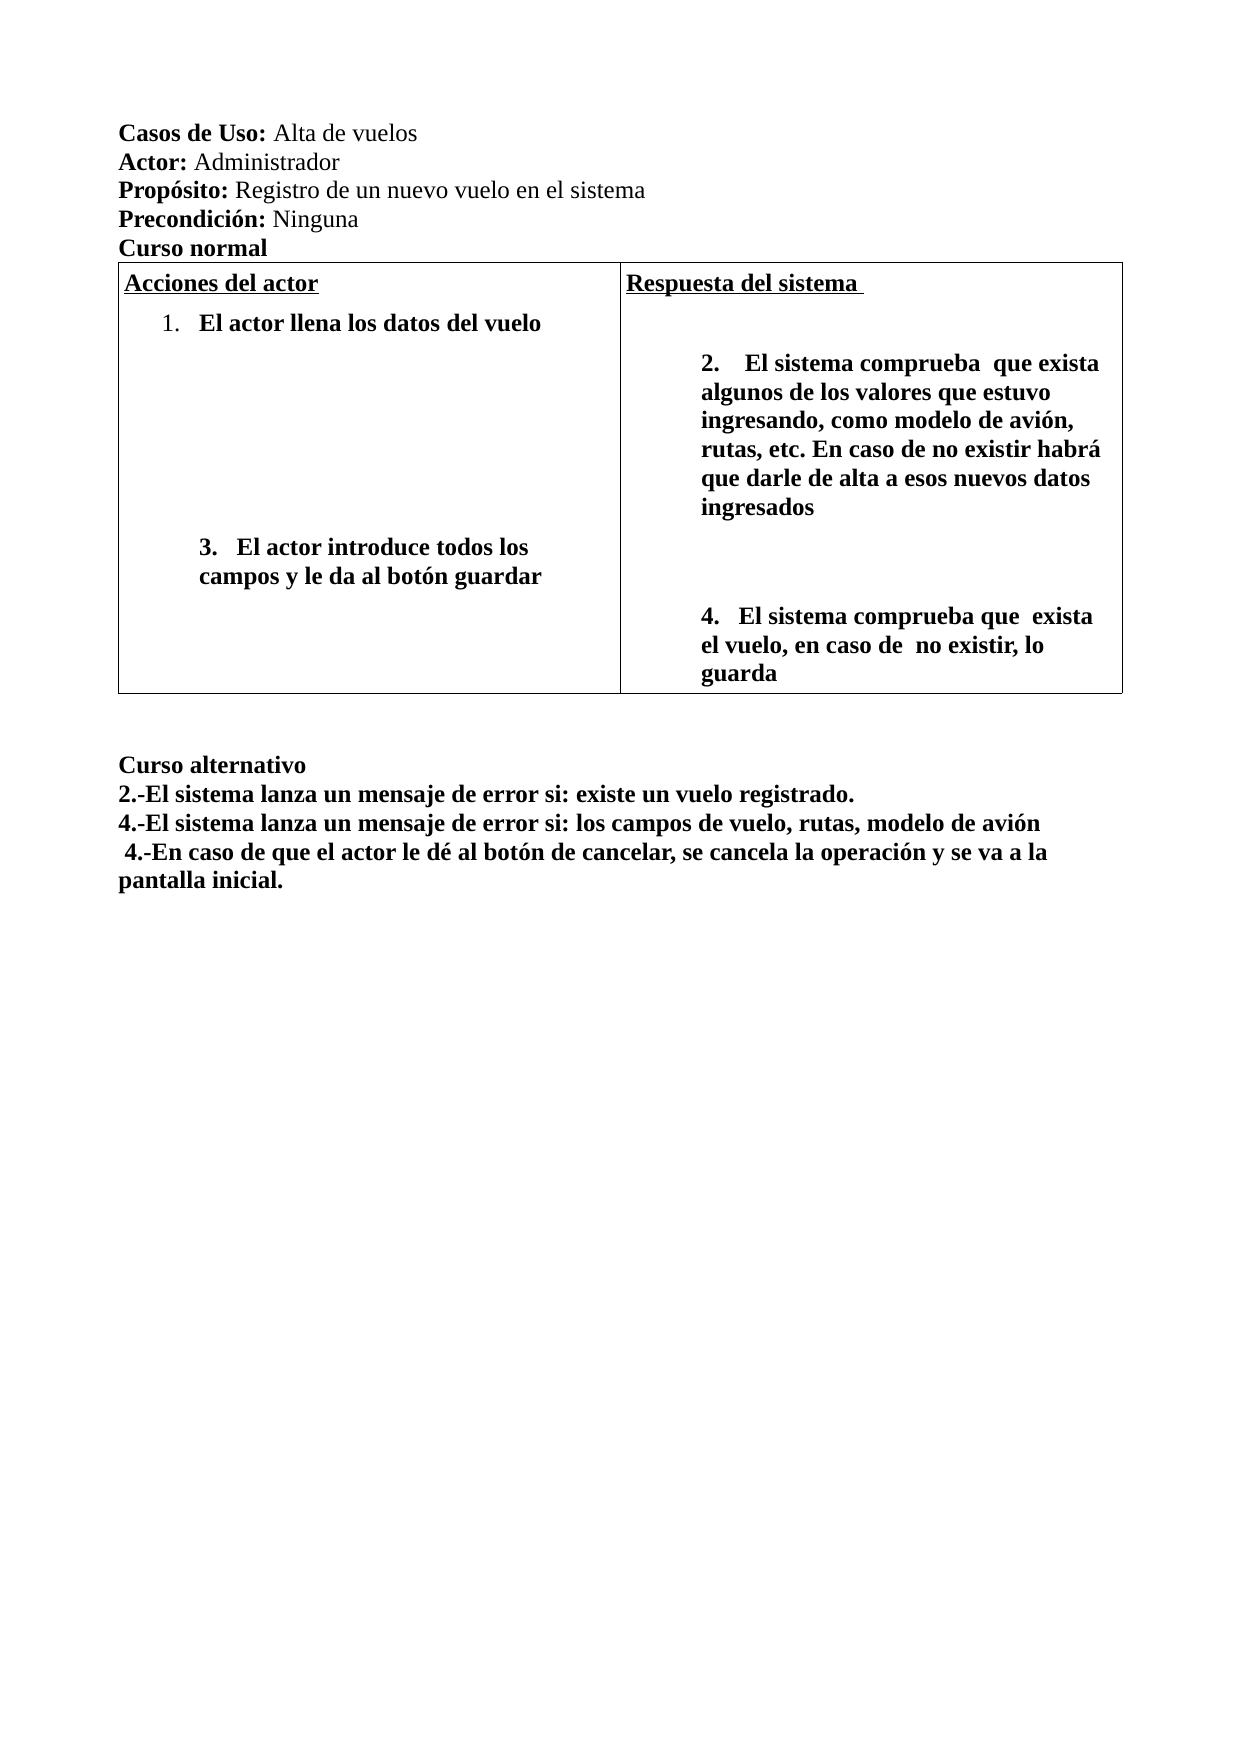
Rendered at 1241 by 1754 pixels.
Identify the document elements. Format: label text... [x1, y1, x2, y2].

table_header Acciones del actor [119, 263, 620, 302]
table_cell [621, 526, 1122, 595]
text Actor: Administrador [118, 147, 1122, 176]
text 2.-El sistema lanza un mensaje de error si: existe un vuelo registrado. [118, 779, 1122, 808]
text Propósito: Registro de un nuevo vuelo en el sistema [118, 176, 1122, 204]
text Curso normal [118, 233, 1122, 262]
table_cell [119, 595, 620, 693]
text Casos de Uso: Alta de vuelos [118, 118, 1122, 147]
text Precondición: Ninguna [118, 204, 1122, 233]
text 4.-En caso de que el actor le dé al botón de cancelar, se cancela la operación y se va a la pantalla inicial. [118, 837, 1122, 894]
table_header Respuesta del sistema [621, 263, 1122, 302]
table_cell [119, 343, 620, 526]
table_cell 3. El actor introduce todos los campos y le da al botón guardar [119, 526, 620, 595]
text Curso alternativo [118, 751, 1122, 779]
table_cell 4. El sistema comprueba que exista el vuelo, en caso de no existir, lo guarda [621, 595, 1122, 693]
table_cell El actor llena los datos del vuelo [119, 302, 620, 342]
text 4.-El sistema lanza un mensaje de error si: los campos de vuelo, rutas, modelo de avión [118, 808, 1122, 837]
table_cell [621, 302, 1122, 342]
table_cell 2. El sistema comprueba que exista algunos de los valores que estuvo ingresando, como modelo de avión, rutas, etc. En caso de no existir habrá que darle de alta a esos nuevos datos ingresados [621, 343, 1122, 526]
